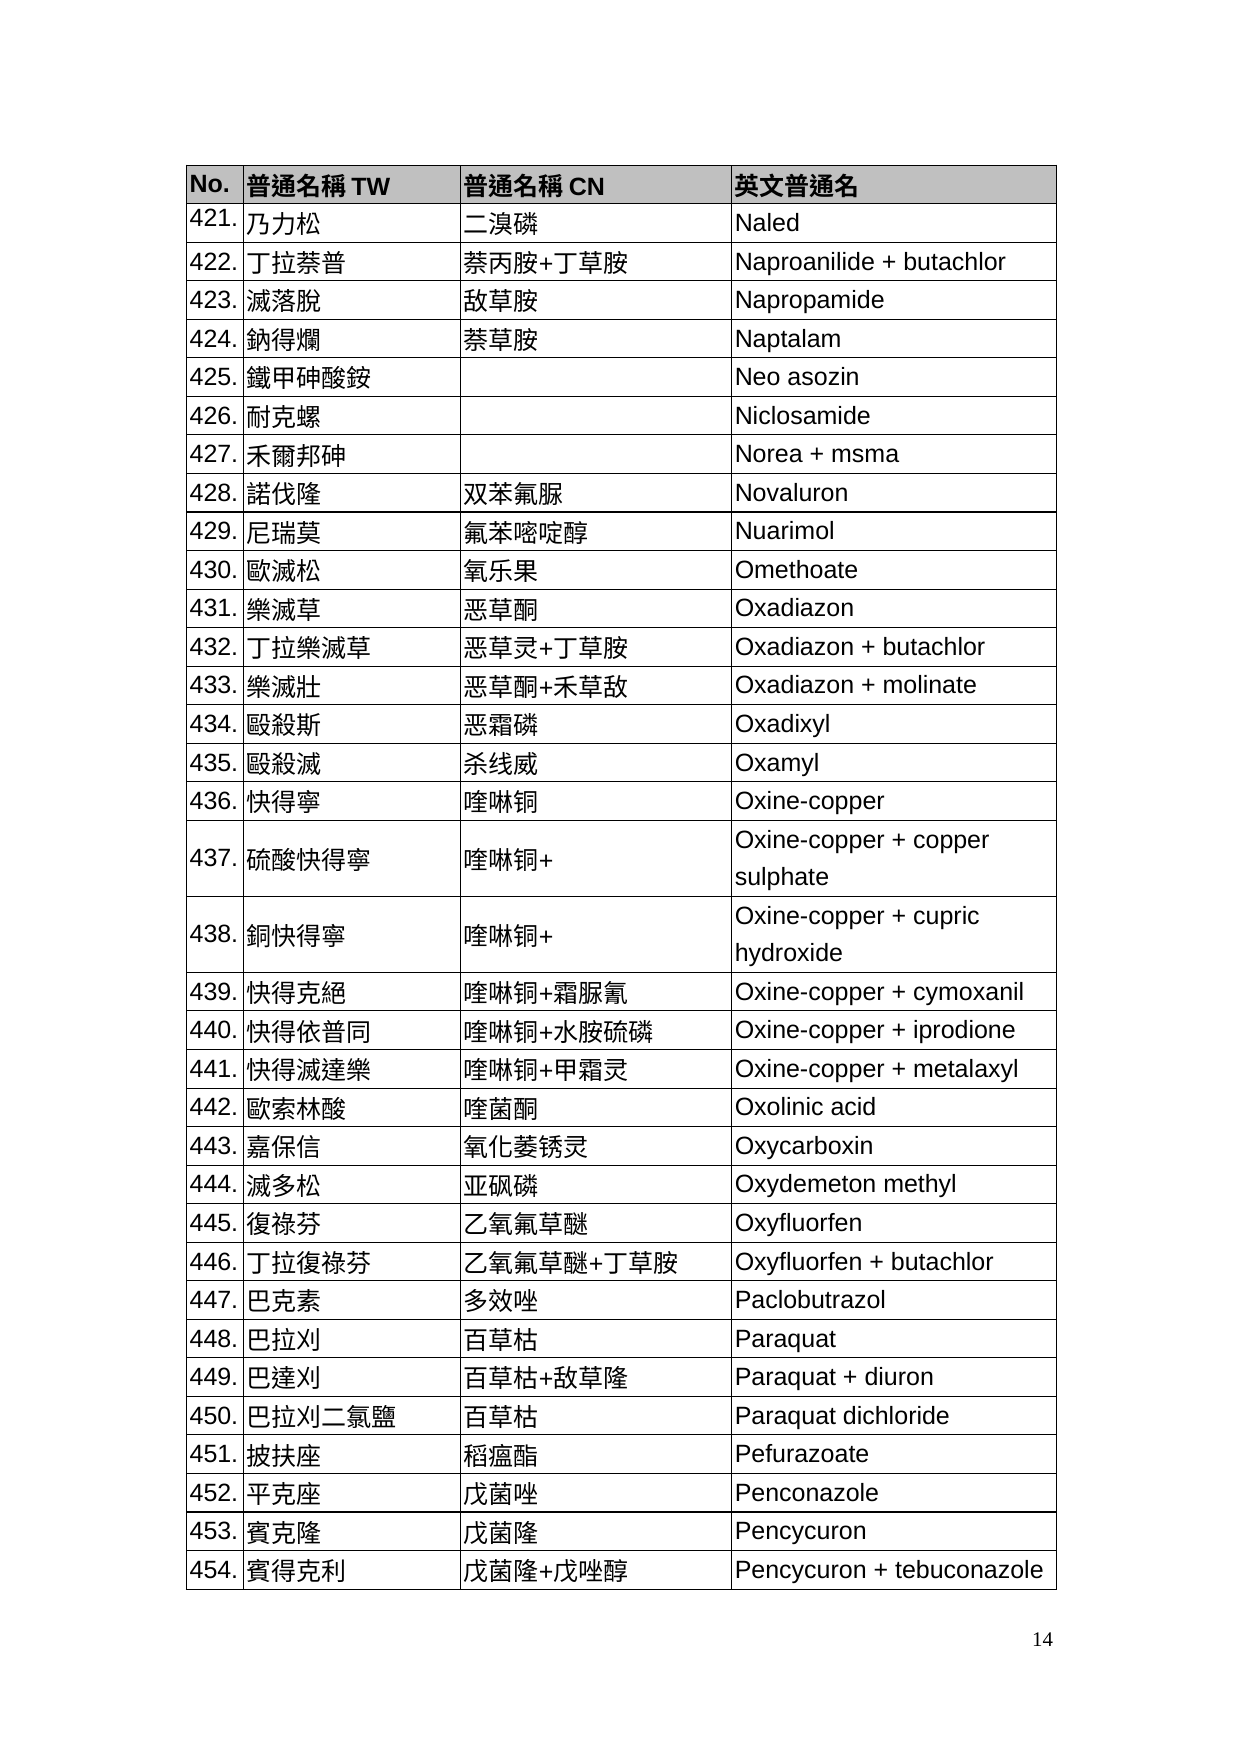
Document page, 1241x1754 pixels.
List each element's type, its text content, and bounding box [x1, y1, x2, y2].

table_cell Oxine-copper + copper sulphate [732, 821, 1056, 896]
table_cell 亚砜磷 [461, 1166, 731, 1203]
table_header 普通名稱TW [244, 166, 460, 203]
table_cell Naptalam [732, 320, 1056, 357]
table_cell 快得滅達樂 [244, 1050, 460, 1087]
table_cell 氧化萎锈灵 [461, 1127, 731, 1164]
table_cell Paraquat + diuron [732, 1358, 1056, 1396]
table_cell 氟苯嘧啶醇 [461, 513, 731, 550]
table_cell 銅快得寧 [244, 897, 460, 972]
table_cell 乙氧氟草醚 [461, 1204, 731, 1242]
table_cell 氧乐果 [461, 551, 731, 588]
table_cell Oxine-copper + cymoxanil [732, 973, 1056, 1010]
table_cell Napropamide [732, 281, 1056, 319]
table_cell Oxyfluorfen [732, 1204, 1056, 1242]
table_cell [461, 435, 731, 473]
table_cell 平克座 [244, 1474, 460, 1511]
table_cell Naproanilide + butachlor [732, 243, 1056, 280]
table_header No. [187, 166, 243, 203]
table_cell [187, 1358, 243, 1396]
table_cell 喹啉铜 [461, 782, 731, 820]
table_cell 戊菌隆 [461, 1513, 731, 1550]
table_cell Oxolinic acid [732, 1089, 1056, 1126]
table_cell 鈉得爛 [244, 320, 460, 357]
table_cell 喹啉铜+甲霜灵 [461, 1050, 731, 1087]
table_cell Oxamyl [732, 744, 1056, 781]
table_cell [187, 1513, 243, 1550]
table_cell Penconazole [732, 1474, 1056, 1511]
table_cell 樂滅草 [244, 590, 460, 627]
table_cell Novaluron [732, 474, 1056, 511]
table_cell Oxadiazon + molinate [732, 667, 1056, 704]
table_cell 喹啉铜+水胺硫磷 [461, 1011, 731, 1049]
table_cell [187, 782, 243, 820]
table_cell 諾伐隆 [244, 474, 460, 511]
table_cell 戊菌唑 [461, 1474, 731, 1511]
table_cell 百草枯 [461, 1320, 731, 1357]
table_cell [187, 358, 243, 396]
table_cell Oxine-copper + iprodione [732, 1011, 1056, 1049]
table_cell 滅多松 [244, 1166, 460, 1203]
table_cell Norea + msma [732, 435, 1056, 473]
table_cell 復祿芬 [244, 1204, 460, 1242]
table_cell 丁拉萘普 [244, 243, 460, 280]
table_cell 丁拉樂滅草 [244, 628, 460, 666]
table_cell 稻瘟酯 [461, 1435, 731, 1473]
table_cell 耐克螺 [244, 397, 460, 434]
table_cell Oxine-copper + cupric hydroxide [732, 897, 1056, 972]
table_cell [187, 1435, 243, 1473]
table_cell 喹啉铜+ [461, 897, 731, 972]
table_cell Oxadiazon + butachlor [732, 628, 1056, 666]
table_cell [187, 435, 243, 473]
table_cell Pencycuron [732, 1513, 1056, 1550]
table_header 英文普通名 [732, 166, 1056, 203]
table_cell 快得克絕 [244, 973, 460, 1010]
table_cell 歐滅松 [244, 551, 460, 588]
table_cell 百草枯 [461, 1397, 731, 1434]
table_cell Oxydemeton methyl [732, 1166, 1056, 1203]
table_cell 賓得克利 [244, 1551, 460, 1588]
table_cell [187, 474, 243, 511]
table_cell Niclosamide [732, 397, 1056, 434]
table_cell [187, 320, 243, 357]
table_cell [187, 243, 243, 280]
table_cell 恶草酮 [461, 590, 731, 627]
table_cell 巴拉刈 [244, 1320, 460, 1357]
table_cell 鐵甲砷酸銨 [244, 358, 460, 396]
table_cell 恶霜磷 [461, 705, 731, 743]
table_cell [461, 358, 731, 396]
table_cell [187, 973, 243, 1010]
table_cell [187, 744, 243, 781]
table_cell Paclobutrazol [732, 1281, 1056, 1319]
table_cell [187, 590, 243, 627]
table_cell 嘉保信 [244, 1127, 460, 1164]
table_cell Neo asozin [732, 358, 1056, 396]
table_cell 丁拉復祿芬 [244, 1243, 460, 1280]
table_cell Paraquat [732, 1320, 1056, 1357]
table_cell 尼瑞莫 [244, 513, 460, 550]
table_cell 萘草胺 [461, 320, 731, 357]
table_cell 巴拉刈二氯鹽 [244, 1397, 460, 1434]
table_cell [187, 281, 243, 319]
table_cell [187, 1551, 243, 1588]
table_cell [187, 1243, 243, 1280]
table_cell Paraquat dichloride [732, 1397, 1056, 1434]
table_cell [187, 1397, 243, 1434]
table_cell 巴達刈 [244, 1358, 460, 1396]
table_cell [187, 1050, 243, 1087]
table_cell 恶草灵+丁草胺 [461, 628, 731, 666]
table_cell [187, 1204, 243, 1242]
table_cell 双苯氟脲 [461, 474, 731, 511]
table_cell 杀线威 [461, 744, 731, 781]
table_cell [187, 1166, 243, 1203]
table_cell 硫酸快得寧 [244, 821, 460, 896]
table_cell 百草枯+敌草隆 [461, 1358, 731, 1396]
table_cell 敌草胺 [461, 281, 731, 319]
table_cell Pefurazoate [732, 1435, 1056, 1473]
table_cell 巴克素 [244, 1281, 460, 1319]
table_cell [187, 1474, 243, 1511]
table_cell 禾爾邦砷 [244, 435, 460, 473]
table_cell 滅落脫 [244, 281, 460, 319]
table_cell [187, 667, 243, 704]
table_cell [187, 397, 243, 434]
table_cell Oxyfluorfen + butachlor [732, 1243, 1056, 1280]
table_cell 乃力松 [244, 204, 460, 242]
table_cell 二溴磷 [461, 204, 731, 242]
table_cell [187, 1011, 243, 1049]
table_cell Oxine-copper [732, 782, 1056, 820]
table_cell 樂滅壯 [244, 667, 460, 704]
table_cell 賓克隆 [244, 1513, 460, 1550]
table_cell [187, 1127, 243, 1164]
table_cell 喹啉铜+霜脲氰 [461, 973, 731, 1010]
table_cell [187, 513, 243, 550]
table_cell 快得寧 [244, 782, 460, 820]
table_cell [187, 897, 243, 972]
table_cell 萘丙胺+丁草胺 [461, 243, 731, 280]
table_cell Oxycarboxin [732, 1127, 1056, 1164]
table_cell 快得依普同 [244, 1011, 460, 1049]
table_cell [187, 628, 243, 666]
table_cell Pencycuron + tebuconazole [732, 1551, 1056, 1588]
table_cell [187, 1320, 243, 1357]
table_cell [187, 1281, 243, 1319]
table_cell [187, 551, 243, 588]
table_cell [187, 821, 243, 896]
table_cell Oxadiazon [732, 590, 1056, 627]
table_cell [187, 1089, 243, 1126]
table_cell 歐索林酸 [244, 1089, 460, 1126]
table_cell 喹菌酮 [461, 1089, 731, 1126]
table_cell Nuarimol [732, 513, 1056, 550]
table_cell Omethoate [732, 551, 1056, 588]
table_cell 戊菌隆+戊唑醇 [461, 1551, 731, 1588]
table_header 普通名稱CN [461, 166, 731, 203]
table_cell 多效唑 [461, 1281, 731, 1319]
table_cell Naled [732, 204, 1056, 242]
table_cell [187, 705, 243, 743]
table_cell 毆殺斯 [244, 705, 460, 743]
table_cell Oxine-copper + metalaxyl [732, 1050, 1056, 1087]
table_cell 披扶座 [244, 1435, 460, 1473]
table_cell 恶草酮+禾草敌 [461, 667, 731, 704]
table_cell Oxadixyl [732, 705, 1056, 743]
table_cell 喹啉铜+ [461, 821, 731, 896]
table_cell 毆殺滅 [244, 744, 460, 781]
table_cell 乙氧氟草醚+丁草胺 [461, 1243, 731, 1280]
table_cell [461, 397, 731, 434]
table_cell [187, 204, 243, 242]
